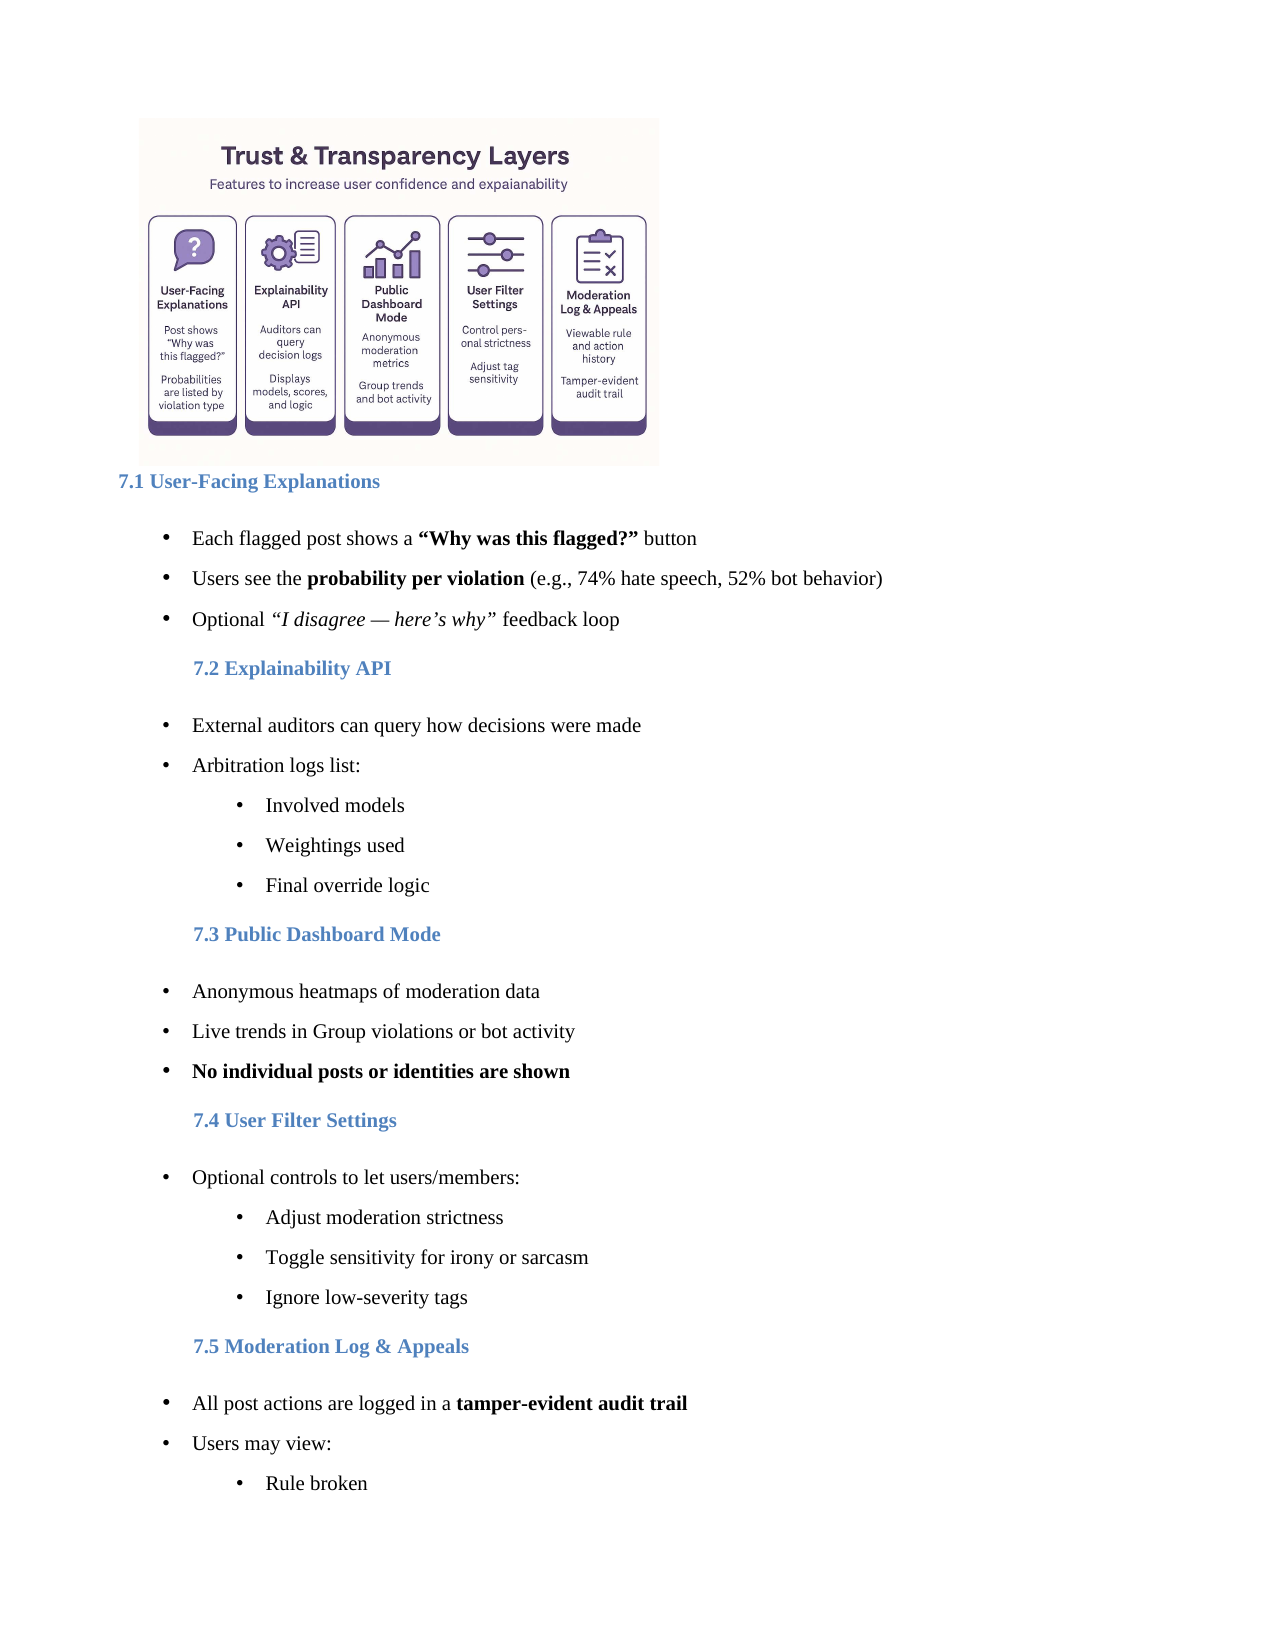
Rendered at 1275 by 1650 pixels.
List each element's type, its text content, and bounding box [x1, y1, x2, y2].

subtitle 7.2 Explainability API [118, 656, 1157, 680]
list External auditors can query how decisions were made [162, 713, 1157, 737]
list Toggle sensitivity for irony or sarcasm [236, 1245, 1157, 1269]
subtitle 7.1 User-Facing Explanations [118, 118, 1157, 493]
list Live trends in Group violations or bot activity [162, 1019, 1157, 1043]
subtitle 7.3 Public Dashboard Mode [118, 922, 1157, 946]
picture [138, 118, 660, 466]
list No individual posts or identities are shown [162, 1059, 1157, 1083]
list Optional “I disagree — here’s why” feedback loop [162, 607, 1157, 631]
subtitle 7.4 User Filter Settings [118, 1108, 1157, 1132]
list Final override logic [236, 873, 1157, 897]
list Users may view: [162, 1431, 1157, 1455]
list Anonymous heatmaps of moderation data [162, 979, 1157, 1003]
list Ignore low-severity tags [236, 1285, 1157, 1309]
list Rule broken [236, 1471, 1157, 1495]
list Weightings used [236, 833, 1157, 857]
list Adjust moderation strictness [236, 1205, 1157, 1229]
list Arbitration logs list: [162, 753, 1157, 777]
list All post actions are logged in a tamper-evident audit trail [162, 1391, 1157, 1415]
list Each flagged post shows a “Why was this flagged?” button [162, 526, 1157, 550]
subtitle 7.5 Moderation Log & Appeals [118, 1333, 1157, 1358]
list Users see the probability per violation (e.g., 74% hate speech, 52% bot behavior) [162, 566, 1157, 591]
list Optional controls to let users/members: [162, 1165, 1157, 1189]
list Involved models [236, 793, 1157, 817]
